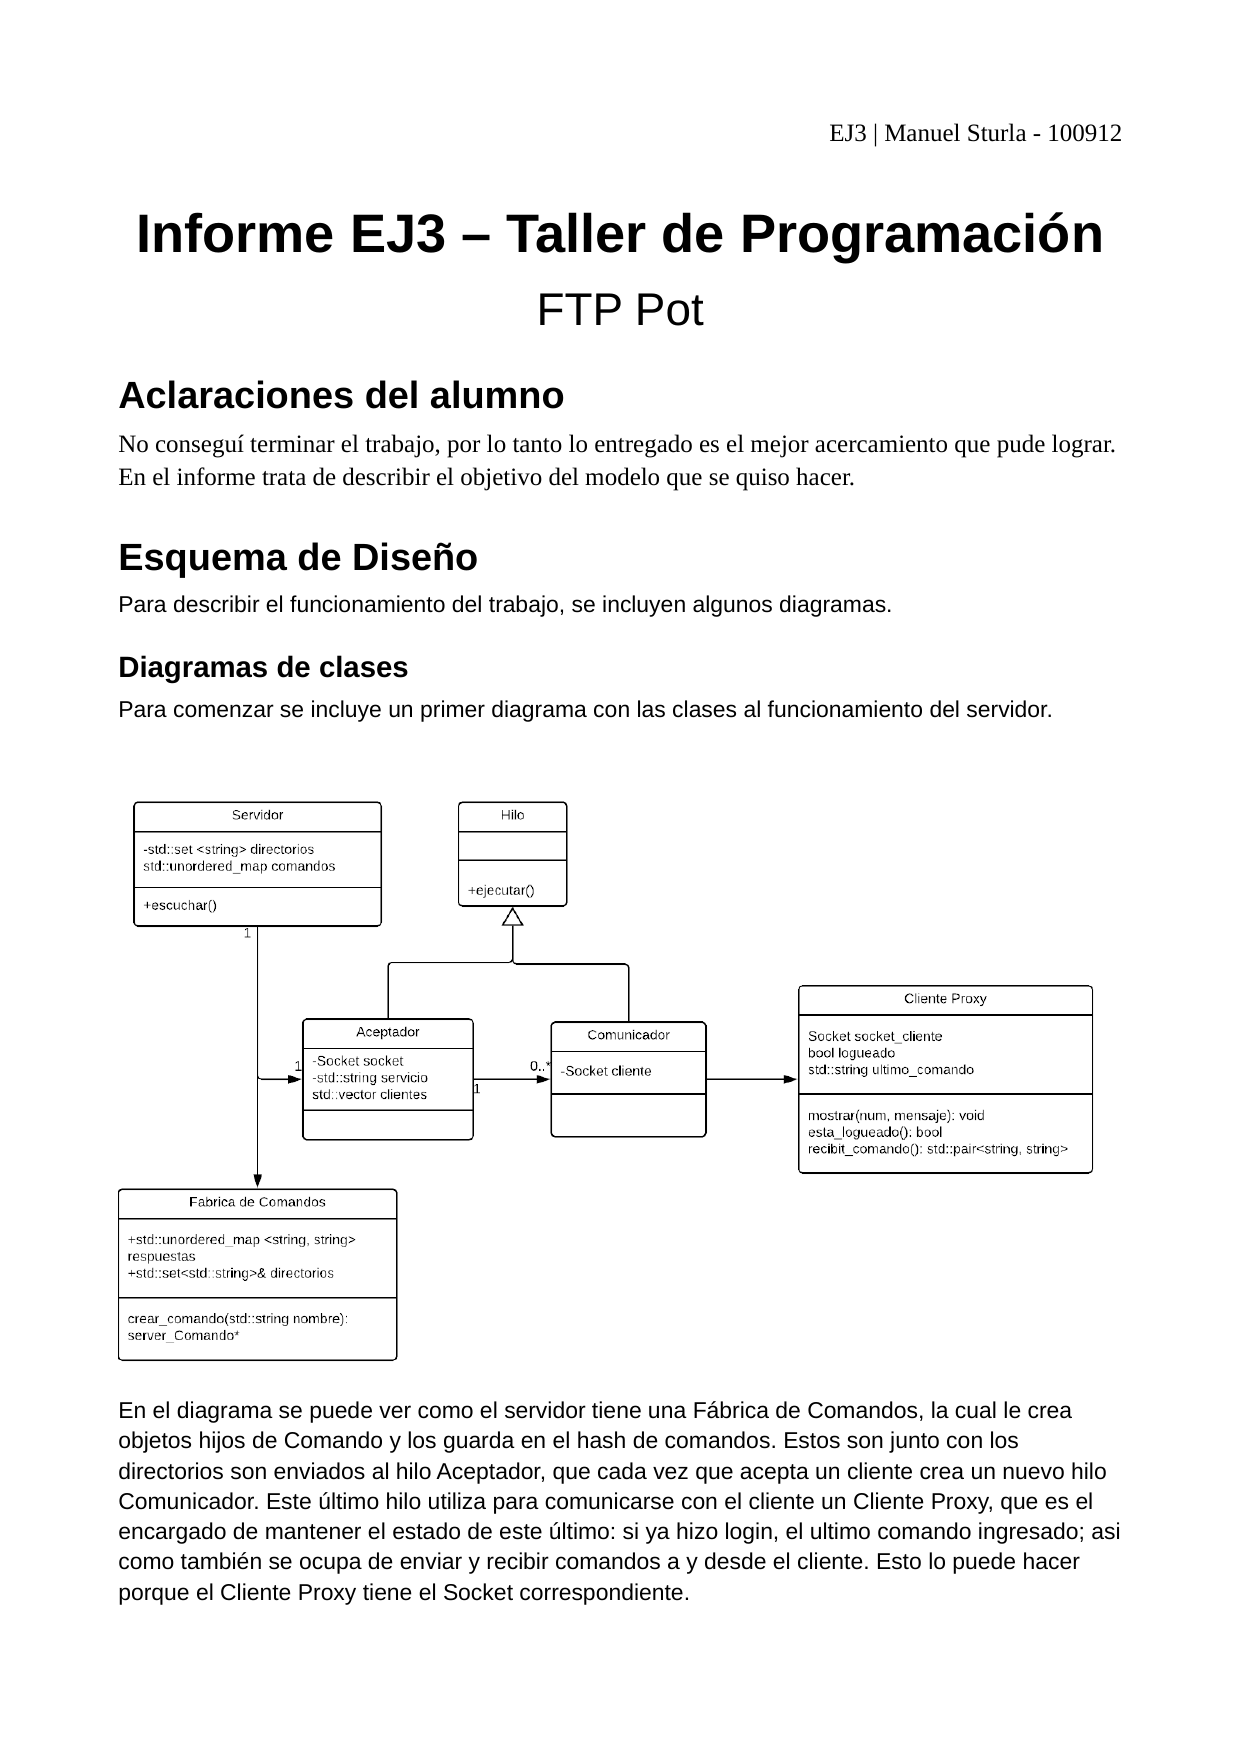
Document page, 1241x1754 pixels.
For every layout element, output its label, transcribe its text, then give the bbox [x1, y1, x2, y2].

subtitle Esquema de Diseño [118, 534, 1122, 578]
text Para comenzar se incluye un primer diagrama con las clases al funcionamiento del servidor. [118, 696, 1122, 722]
subtitle Aclaraciones del alumno [118, 373, 1122, 416]
subtitle FTP Pot [118, 282, 1122, 335]
text No conseguí terminar el trabajo, por lo tanto lo entregado es el mejor acercamiento que pude lograr. En el informe trata de describir el objetivo del modelo que se quiso hacer. [118, 429, 1122, 491]
text En el diagrama se puede ver como el servidor tiene una Fábrica de Comandos, la cual le crea objetos hijos de Comando y los guarda en el hash de comandos. Estos son junto con los directorios son enviados al hilo Aceptador, que cada vez que acepta un cliente crea un nuevo hilo Comunicador. Este último hilo utiliza para comunicarse con el cliente un Cliente Proxy, que es el encargado de mantener el estado de este último: si ya hizo login, el ultimo comando ingresado; asi como también se ocupa de enviar y recibir comandos a y desde el cliente. Esto lo puede hacer porque el Cliente Proxy tiene el Socket correspondiente. [118, 1394, 1122, 1605]
subtitle Diagramas de clases [118, 650, 1122, 684]
picture [118, 741, 1123, 1394]
title Informe EJ3 – Taller de Programación [118, 201, 1122, 264]
text Para describir el funcionamiento del trabajo, se incluyen algunos diagramas. [118, 591, 1122, 617]
